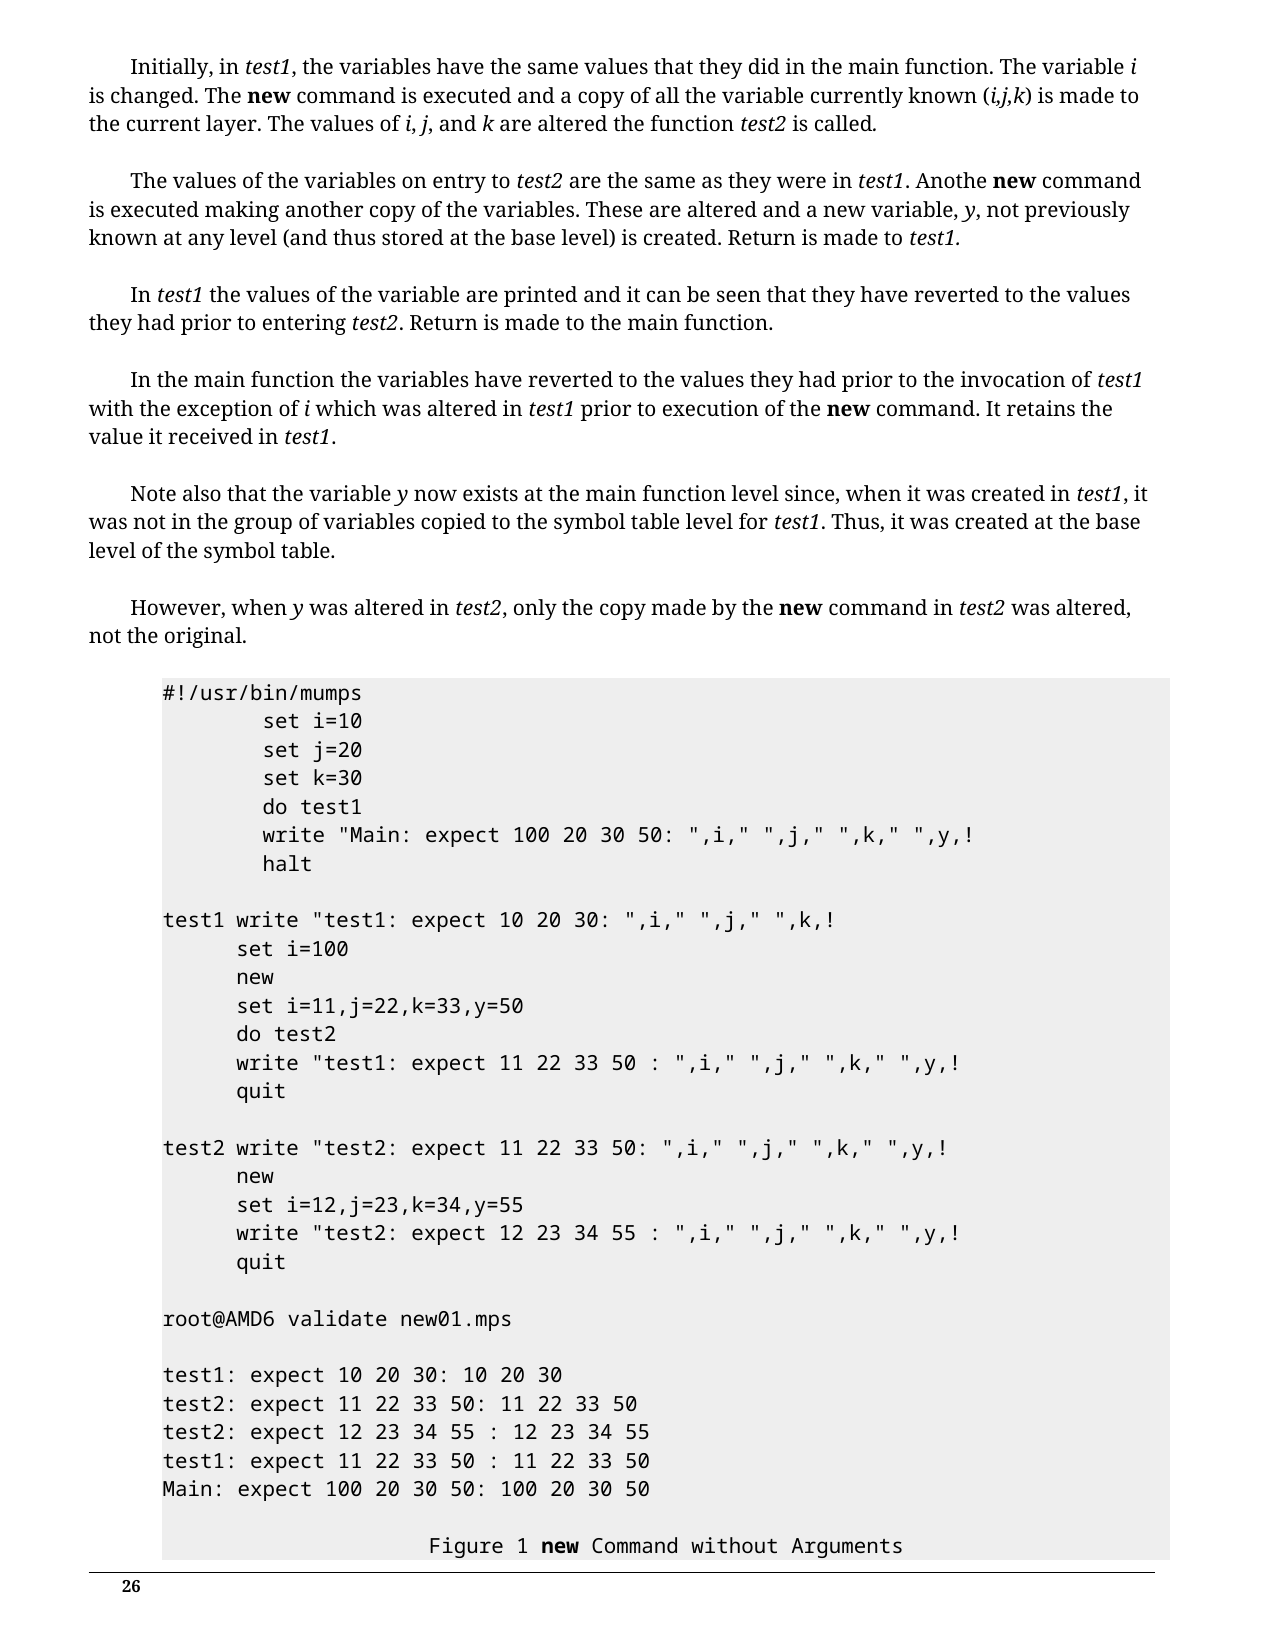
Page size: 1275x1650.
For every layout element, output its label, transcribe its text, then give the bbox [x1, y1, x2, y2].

text Figure 1 new Command without Arguments [162, 1531, 1170, 1560]
text test2: expect 11 22 33 50: 11 22 33 50 [162, 1389, 1170, 1417]
text The values of the variables on entry to test2 are the same as they were in test1. Anothe new command is executed making another copy of the variables. These are altered and a new variable, y, not previously known at any level (and thus stored at the base level) is created. Return is made to test1. [88, 166, 1155, 280]
text write "Main: expect 100 20 30 50: ",i," ",j," ",k," ",y,! [162, 820, 1170, 849]
text set j=20 [162, 735, 1170, 763]
text test1 write "test1: expect 10 20 30: ",i," ",j," ",k,! [162, 906, 1170, 934]
text test2 write "test2: expect 11 22 33 50: ",i," ",j," ",k," ",y,! [162, 1133, 1170, 1162]
text Main: expect 100 20 30 50: 100 20 30 50 [162, 1474, 1170, 1503]
text quit [162, 1076, 1170, 1105]
text test2: expect 12 23 34 55 : 12 23 34 55 [162, 1417, 1170, 1446]
text halt [162, 849, 1170, 877]
text new [162, 962, 1170, 991]
text set k=30 [162, 763, 1170, 792]
text However, when y was altered in test2, only the copy made by the new command in test2 was altered, not the original. [88, 593, 1155, 650]
text In test1 the values of the variable are printed and it can be seen that they have reverted to the values they had prior to entering test2. Return is made to the main function. [88, 280, 1155, 337]
text In the main function the variables have reverted to the values they had prior to the invocation of test1 with the exception of i which was altered in test1 prior to execution of the new command. It retains the value it received in test1. [88, 365, 1155, 451]
text do test1 [162, 792, 1170, 820]
text root@AMD6 validate new01.mps [162, 1304, 1170, 1332]
text set i=100 [162, 934, 1170, 962]
text write "test2: expect 12 23 34 55 : ",i," ",j," ",k," ",y,! [162, 1218, 1170, 1247]
text write "test1: expect 11 22 33 50 : ",i," ",j," ",k," ",y,! [162, 1048, 1170, 1076]
text new [162, 1162, 1170, 1190]
text set i=12,j=23,k=34,y=55 [162, 1190, 1170, 1218]
text #!/usr/bin/mumps [162, 678, 1170, 707]
text quit [162, 1247, 1170, 1275]
text test1: expect 11 22 33 50 : 11 22 33 50 [162, 1446, 1170, 1474]
text do test2 [162, 1019, 1170, 1048]
text set i=11,j=22,k=33,y=50 [162, 991, 1170, 1019]
text Initially, in test1, the variables have the same values that they did in the main function. The variable i is changed. The new command is executed and a copy of all the variable currently known (i,j,k) is made to the current layer. The values of i, j, and k are altered the function test2 is called. [88, 52, 1155, 138]
text test1: expect 10 20 30: 10 20 30 [162, 1361, 1170, 1389]
text set i=10 [162, 707, 1170, 735]
text Note also that the variable y now exists at the main function level since, when it was created in test1, it was not in the group of variables copied to the symbol table level for test1. Thus, it was created at the base level of the symbol table. [88, 479, 1155, 564]
